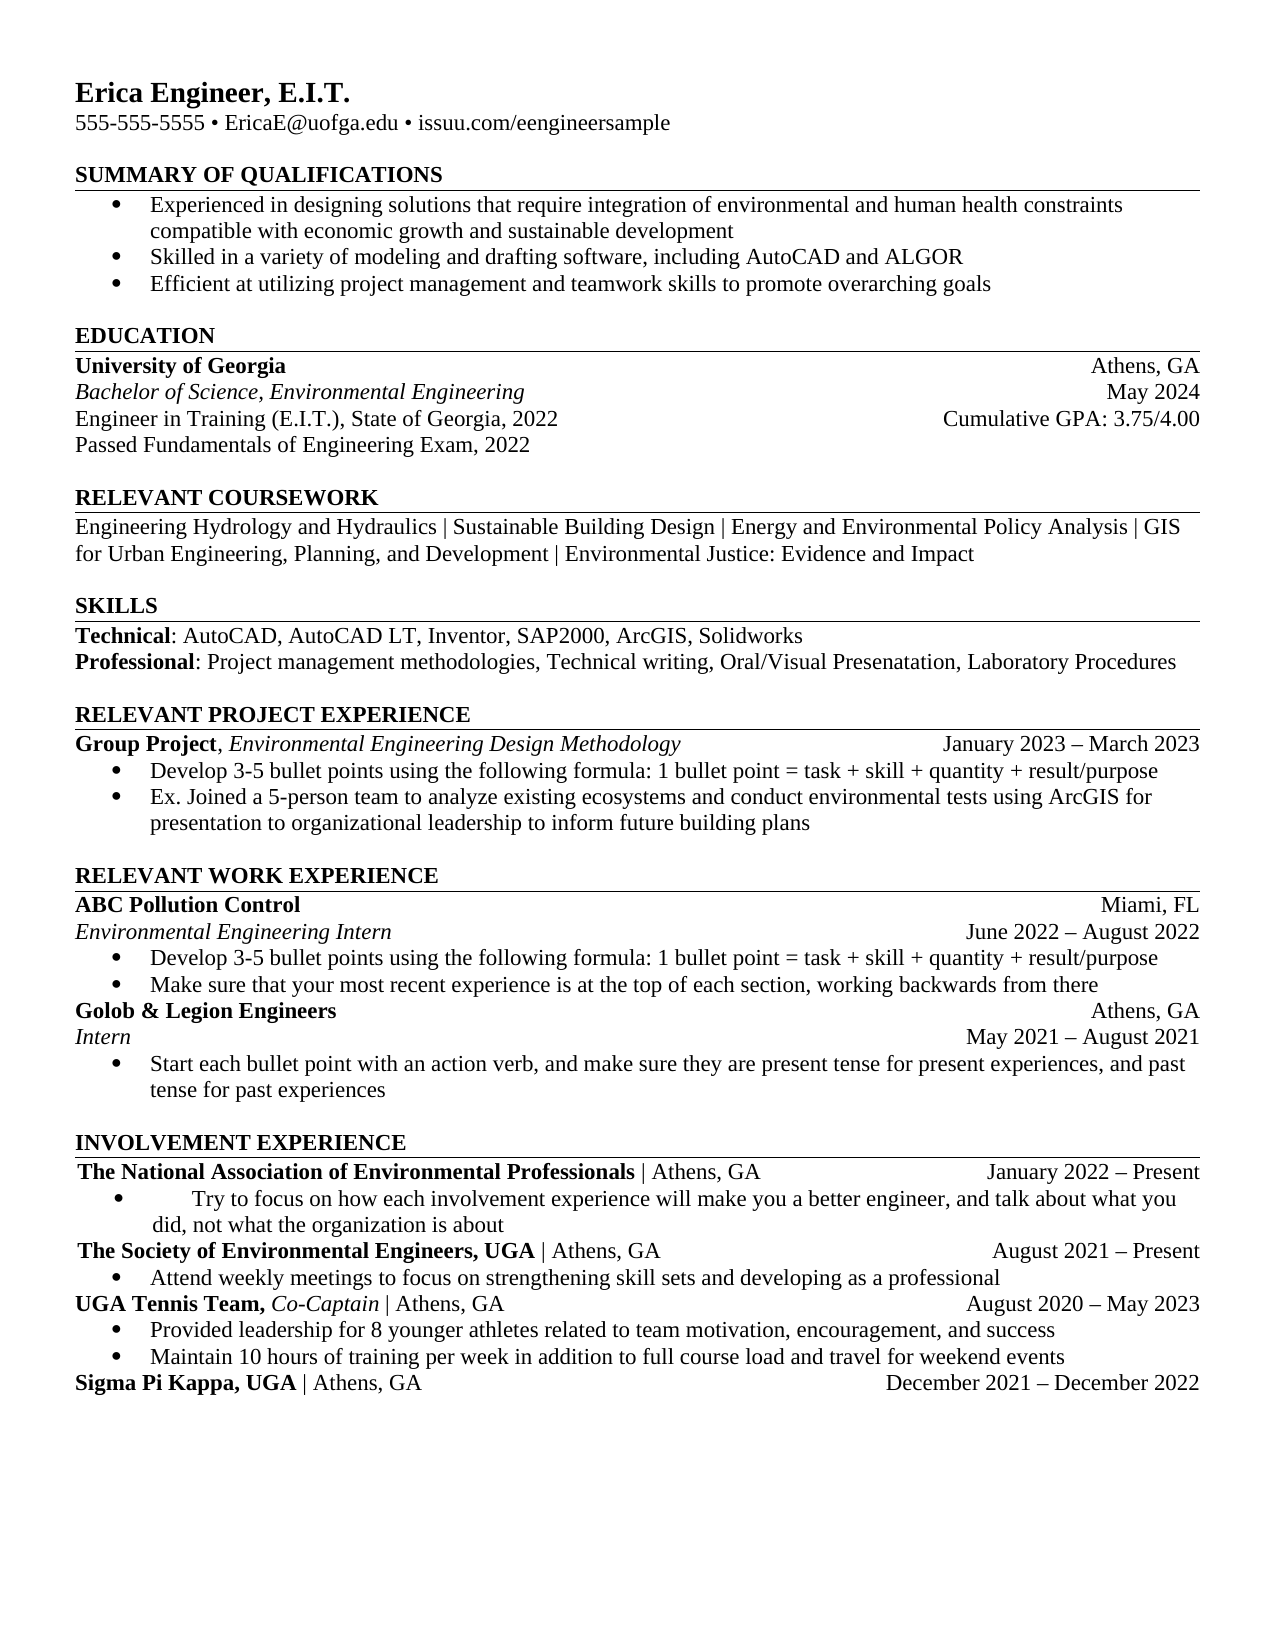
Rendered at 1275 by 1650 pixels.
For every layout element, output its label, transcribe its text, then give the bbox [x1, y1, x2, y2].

list Provided leadership for 8 younger athletes related to team motivation, encouragement, and success [112, 1316, 1200, 1343]
list Make sure that your most recent experience is at the top of each section, working backwards from there [112, 971, 1200, 997]
list Develop 3-5 bullet points using the following formula: 1 bullet point = task + skill + quantity + result/purpose [112, 757, 1200, 783]
list Maintain 10 hours of training per week in addition to full course load and travel for weekend events [112, 1343, 1200, 1369]
text UGA Tennis Team, Co-Captain | Athens, GA August 2020 – May 2023 [75, 1290, 1200, 1316]
list Ex. Joined a 5-person team to analyze existing ecosystems and conduct environmental tests using ArcGIS for presentation to organizational leadership to inform future building plans [112, 783, 1200, 836]
text The Society of Environmental Engineers, UGA | Athens, GA August 2021 – Present [77, 1237, 1200, 1264]
text Technical: AutoCAD, AutoCAD LT, Inventor, SAP2000, ArcGIS, Solidworks [75, 622, 1200, 648]
text 555-555-5555 • EricaE@uofga.edu • issuu.com/eengineersample [75, 108, 1200, 135]
text Erica Engineer, E.I.T. [75, 75, 1200, 108]
text INVOLVEMENT EXPERIENCE [75, 1129, 1200, 1157]
text Passed Fundamentals of Engineering Exam, 2022 [75, 431, 1200, 457]
text ABC Pollution Control Miami, FL [75, 892, 1200, 918]
list Efficient at utilizing project management and teamwork skills to promote overarching goals [112, 270, 1200, 296]
text RELEVANT PROJECT EXPERIENCE [75, 701, 1200, 729]
text Sigma Pi Kappa, UGA | Athens, GA December 2021 – December 2022 [75, 1369, 1200, 1395]
text SUMMARY OF QUALIFICATIONS [75, 161, 1200, 190]
list Attend weekly meetings to focus on strengthening skill sets and developing as a professional [112, 1264, 1200, 1290]
list Start each bullet point with an action verb, and make sure they are present tense for present experiences, and past tense for past experiences [112, 1050, 1200, 1102]
list Skilled in a variety of modeling and drafting software, including AutoCAD and ALGOR [112, 243, 1200, 270]
text RELEVANT COURSEWORK [75, 484, 1200, 512]
text Engineer in Training (E.I.T.), State of Georgia, 2022 Cumulative GPA: 3.75/4.00 [75, 405, 1200, 431]
text RELEVANT WORK EXPERIENCE [75, 862, 1200, 891]
text Engineering Hydrology and Hydraulics | Sustainable Building Design | Energy and Environmental Policy Analysis | GIS for Urban Engineering, Planning, and Development | Environmental Justice: Evidence and Impact [75, 513, 1200, 566]
list Experienced in designing solutions that require integration of environmental and human health constraints compatible with economic growth and sustainable development [112, 191, 1200, 243]
text Professional: Project management methodologies, Technical writing, Oral/Visual Presenatation, Laboratory Procedures [75, 648, 1200, 674]
text Group Project, Environmental Engineering Design Methodology January 2023 – March 2023 [75, 730, 1200, 757]
text University of Georgia Athens, GA [75, 352, 1200, 378]
text Intern May 2021 – August 2021 [75, 1023, 1200, 1050]
text Environmental Engineering Intern June 2022 – August 2022 [75, 918, 1200, 944]
text SKILLS [75, 592, 1200, 621]
list Develop 3-5 bullet points using the following formula: 1 bullet point = task + skill + quantity + result/purpose [112, 944, 1200, 971]
text Golob & Legion Engineers Athens, GA [75, 997, 1200, 1023]
list Try to focus on how each involvement experience will make you a better engineer, and talk about what you did, not what the organization is about [114, 1184, 1200, 1237]
text The National Association of Environmental Professionals | Athens, GA January 2022 – Present [77, 1158, 1200, 1184]
text Bachelor of Science, Environmental Engineering May 2024 [75, 378, 1200, 405]
text EDUCATION [75, 322, 1200, 351]
